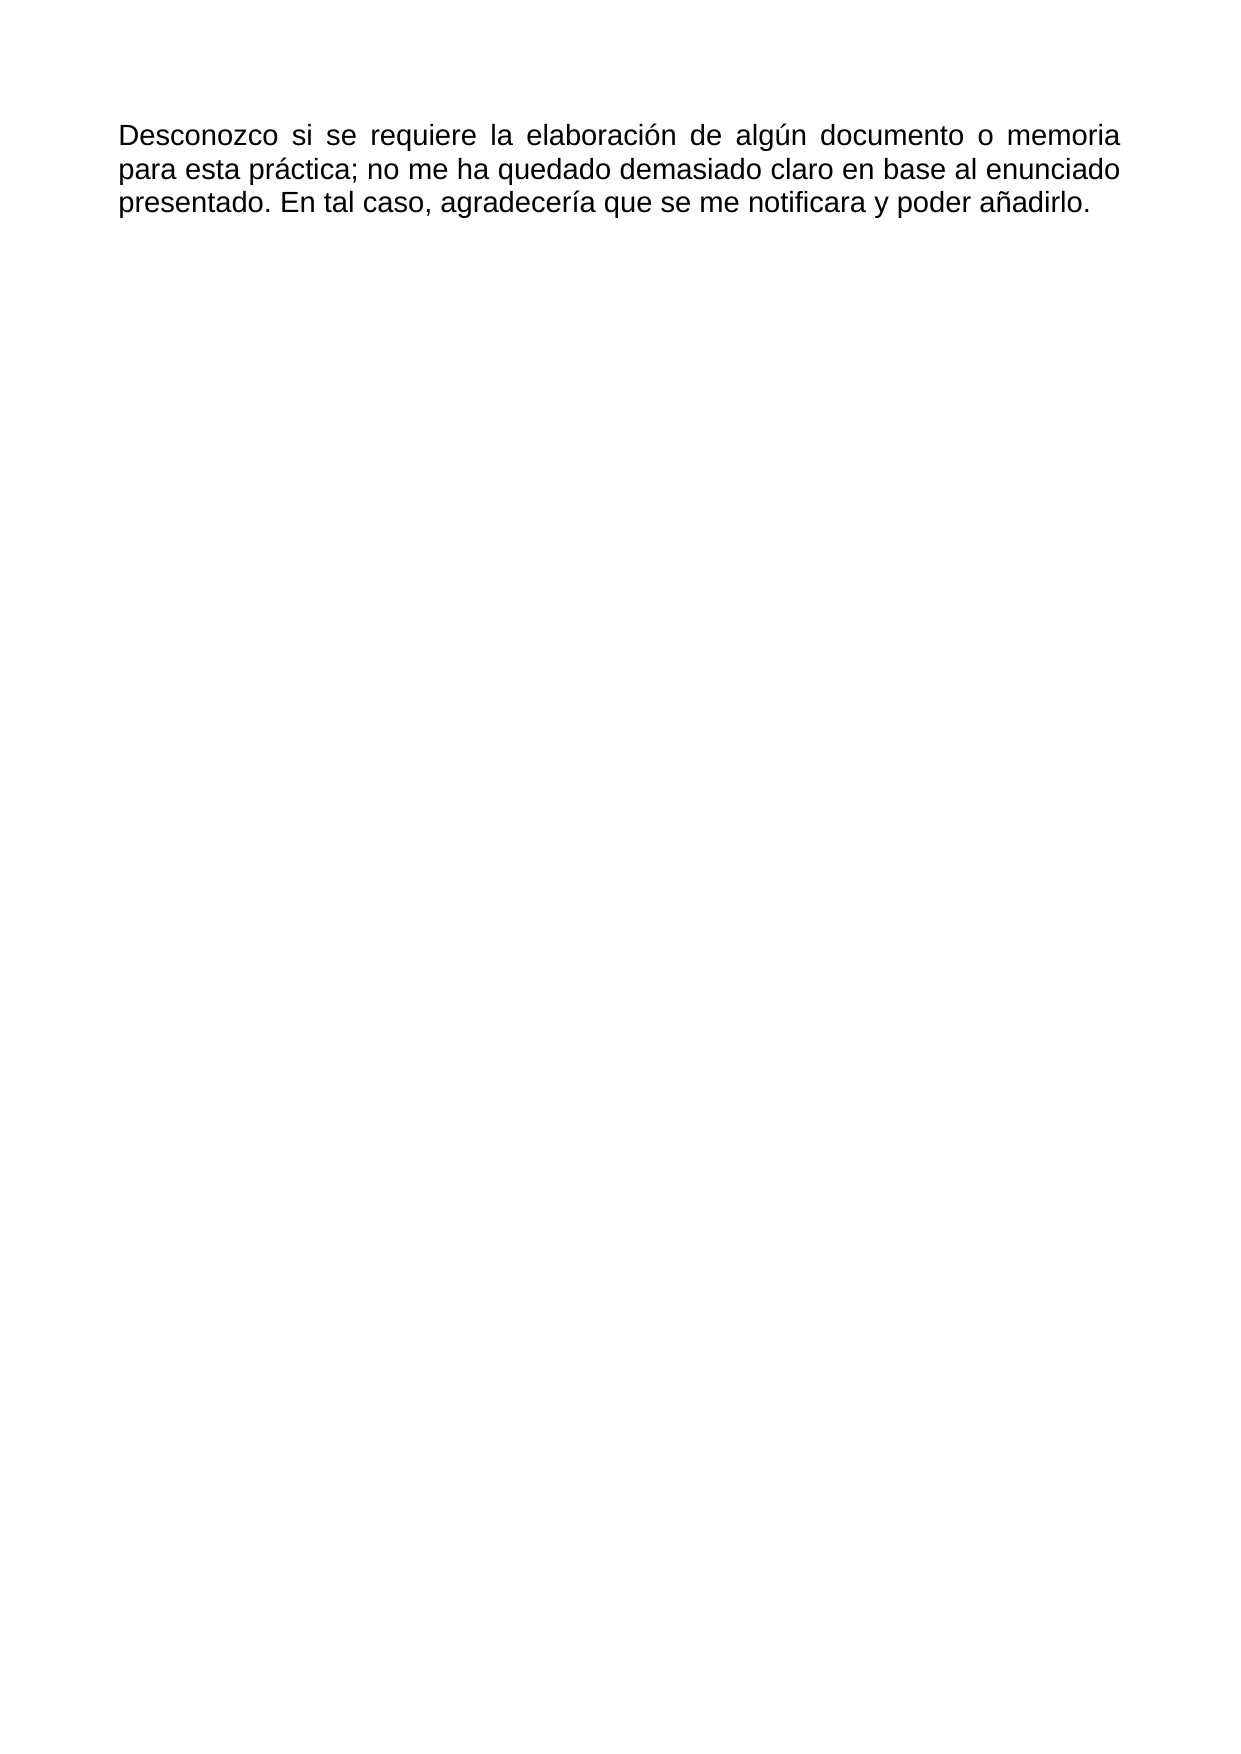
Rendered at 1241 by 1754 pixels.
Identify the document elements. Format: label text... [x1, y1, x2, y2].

text Desconozco si se requiere la elaboración de algún documento o memoria para esta práctica; no me ha quedado demasiado claro en base al enunciado presentado. En tal caso, agradecería que se me notificara y poder añadirlo. [118, 118, 1122, 219]
